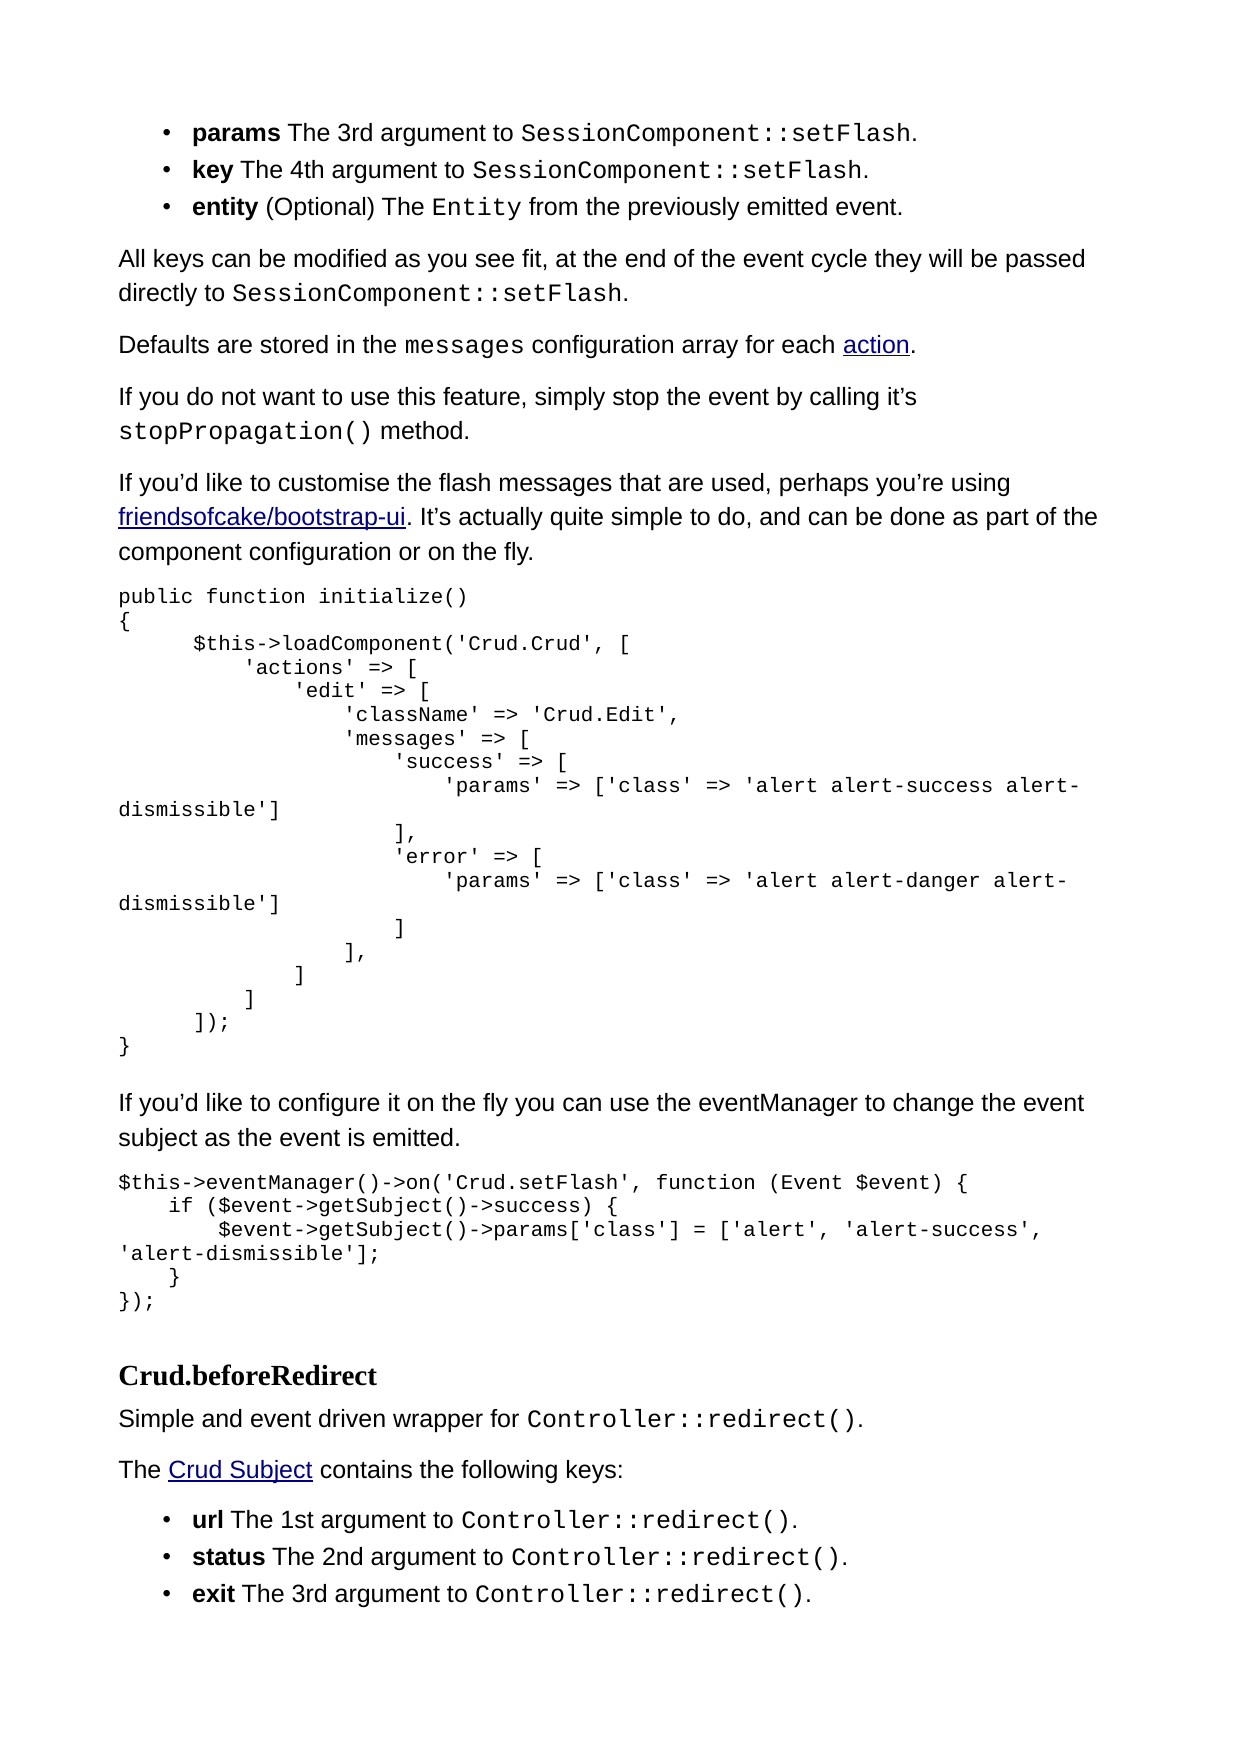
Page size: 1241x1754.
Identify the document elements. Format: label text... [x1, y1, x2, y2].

text ], [118, 941, 1122, 964]
text }); [118, 1290, 1122, 1314]
text 'actions' => [ [118, 657, 1122, 681]
list entity (Optional) The Entity from the previously emitted event. [162, 192, 1122, 223]
text 'edit' => [ [118, 681, 1122, 704]
text ]); [118, 1012, 1122, 1035]
list params The 3rd argument to SessionComponent::setFlash. [162, 118, 1122, 149]
text ] [118, 917, 1122, 941]
text The Crud Subject contains the following keys: [118, 1456, 1122, 1484]
text 'params' => ['class' => 'alert alert-success alert-dismissible'] [118, 775, 1122, 822]
text ] [118, 964, 1122, 988]
text ], [118, 822, 1122, 846]
text Defaults are stored in the messages configuration array for each action. [118, 330, 1122, 361]
text $event->getSubject()->params['class'] = ['alert', 'alert-success', 'alert-dismissible']; [118, 1219, 1122, 1266]
text $this->loadComponent('Crud.Crud', [ [118, 633, 1122, 657]
subtitle Crud.beforeRedirect [118, 1358, 1122, 1391]
text ] [118, 988, 1122, 1012]
text } [118, 1035, 1122, 1059]
text All keys can be modified as you see fit, at the end of the event cycle they will be passed directly to SessionComponent::setFlash. [118, 244, 1122, 309]
text 'error' => [ [118, 846, 1122, 870]
list key The 4th argument to SessionComponent::setFlash. [162, 155, 1122, 186]
text 'success' => [ [118, 751, 1122, 775]
text 'messages' => [ [118, 728, 1122, 751]
text public function initialize() [118, 586, 1122, 609]
text If you’d like to customise the flash messages that are used, perhaps you’re using friendsofcake/bootstrap-ui. It’s actually quite simple to do, and can be done as part of the component configuration or on the fly. [118, 468, 1122, 566]
text 'params' => ['class' => 'alert alert-danger alert-dismissible'] [118, 870, 1122, 917]
text Simple and event driven wrapper for Controller::redirect(). [118, 1404, 1122, 1435]
text { [118, 609, 1122, 633]
list url The 1st argument to Controller::redirect(). [162, 1504, 1122, 1536]
list status The 2nd argument to Controller::redirect(). [162, 1542, 1122, 1573]
text If you do not want to use this feature, simply stop the event by calling it’s stopPropagation() method. [118, 382, 1122, 447]
list exit The 3rd argument to Controller::redirect(). [162, 1579, 1122, 1610]
text 'className' => 'Crud.Edit', [118, 704, 1122, 728]
text if ($event->getSubject()->success) { [118, 1196, 1122, 1219]
text } [118, 1266, 1122, 1290]
text If you’d like to configure it on the fly you can use the eventManager to change the event subject as the event is emitted. [118, 1088, 1122, 1152]
text $this->eventManager()->on('Crud.setFlash', function (Event $event) { [118, 1172, 1122, 1196]
